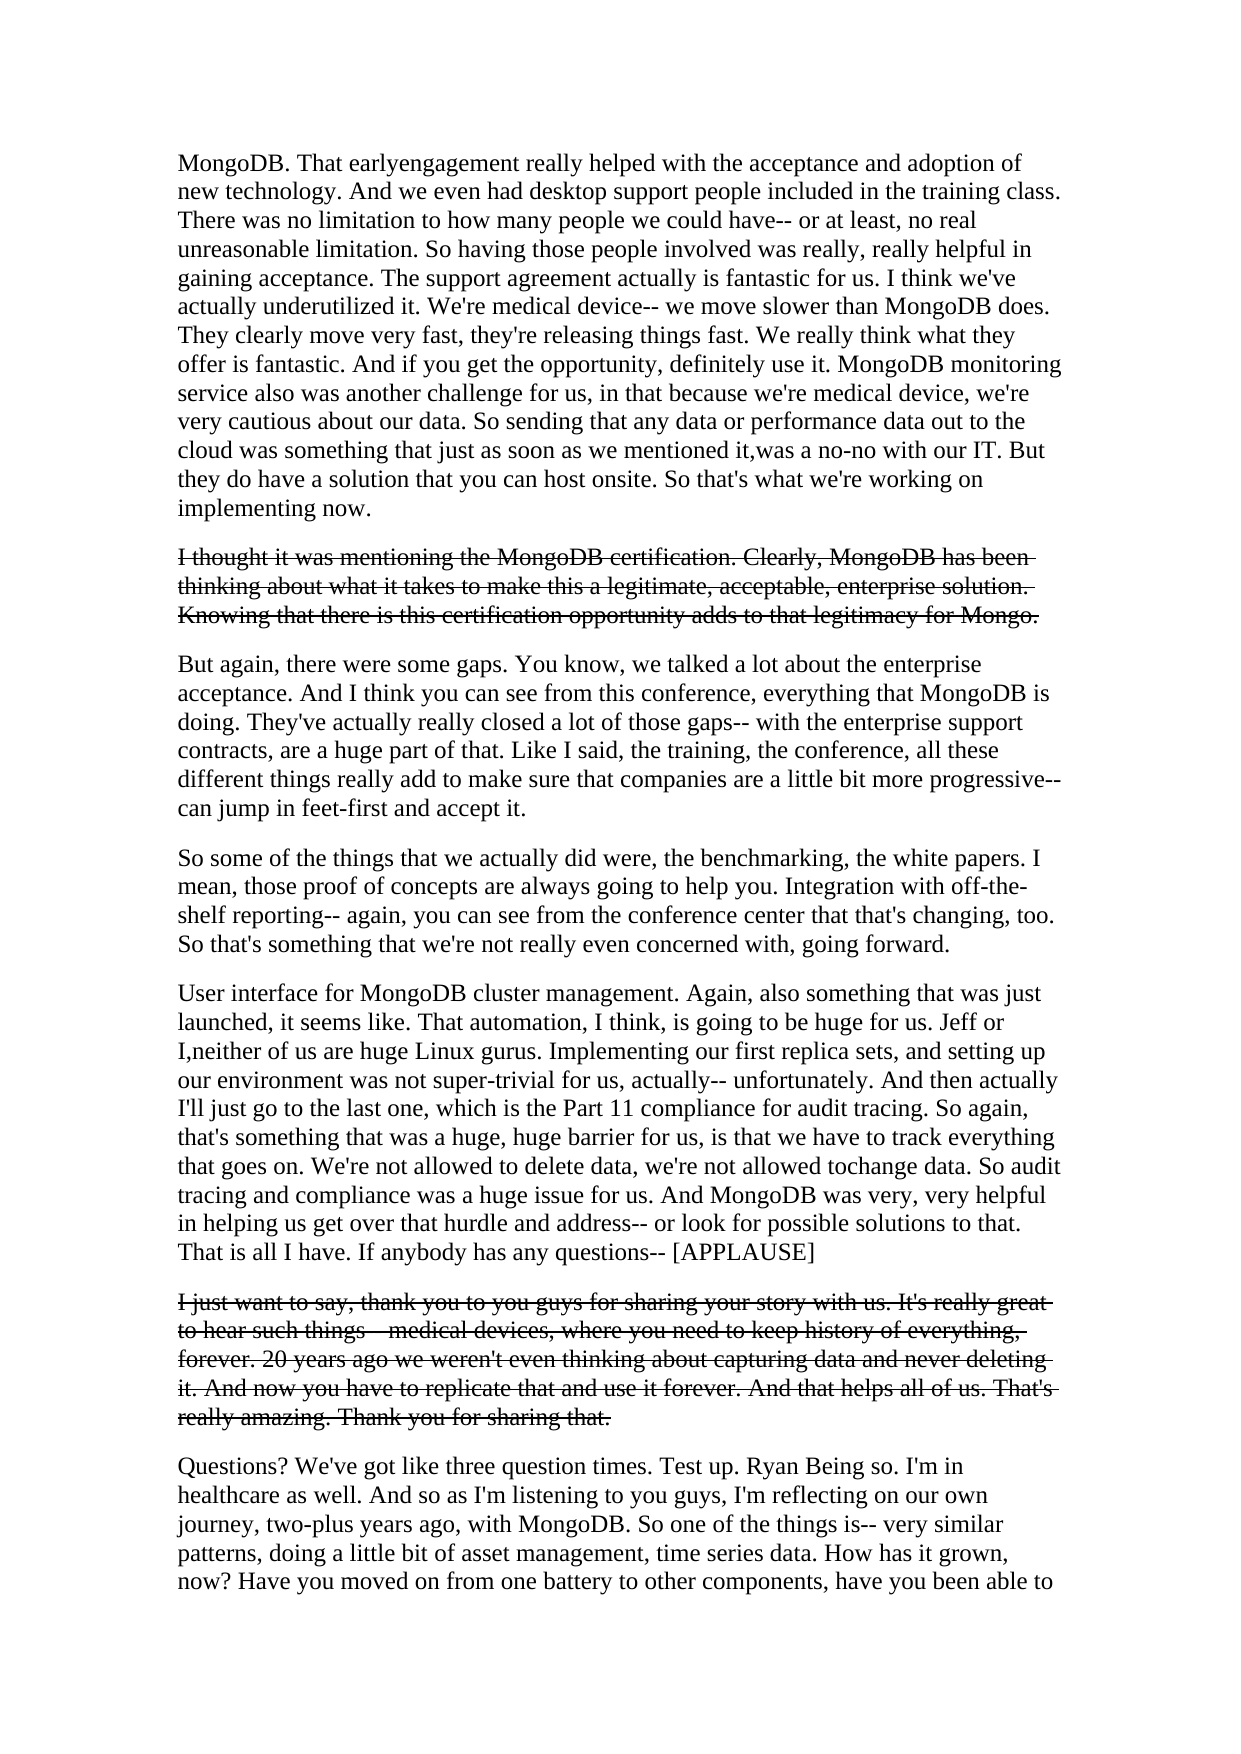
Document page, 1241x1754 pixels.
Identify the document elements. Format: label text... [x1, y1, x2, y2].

text But again, there were some gaps. You know, we talked a lot about the enterprise acceptance. And I think you can see from this conference, everything that MongoDB is doing. They've actually really closed a lot of those gaps-- with the enterprise support contracts, are a huge part of that. Like I said, the training, the conference, all these different things really add to make sure that companies are a little bit more progressive-- can jump in feet-first and accept it. [177, 649, 1063, 822]
text Questions? We've got like three question times. Test up. Ryan Being so. I'm in healthcare as well. And so as I'm listening to you guys, I'm reflecting on our own journey, two-plus years ago, with MongoDB. So one of the things is-- very similar patterns, doing a little bit of asset management, time series data. How has it grown, now? Have you moved on from one battery to other components, have you been able to [177, 1451, 1063, 1595]
text User interface for MongoDB cluster management. Again, also something that was just launched, it seems like. That automation, I think, is going to be huge for us. Jeff or I,neither of us are huge Linux gurus. Implementing our first replica sets, and setting up our environment was not super-trivial for us, actually-- unfortunately. And then actually I'll just go to the last one, which is the Part 11 compliance for audit tracing. So again, that's something that was a huge, huge barrier for us, is that we have to track everything that goes on. We're not allowed to delete data, we're not allowed tochange data. So audit tracing and compliance was a huge issue for us. And MongoDB was very, very helpful in helping us get over that hurdle and address-- or look for possible solutions to that. That is all I have. If anybody has any questions-- [APPLAUSE] [177, 978, 1063, 1266]
text So some of the things that we actually did were, the benchmarking, the white papers. I mean, those proof of concepts are always going to help you. Integration with off-the-shelf reporting-- again, you can see from the conference center that that's changing, too. So that's something that we're not really even concerned with, going forward. [177, 843, 1063, 958]
text I thought it was mentioning the MongoDB certification. Clearly, MongoDB has been thinking about what it takes to make this a legitimate, acceptable, enterprise solution. Knowing that there is this certification opportunity adds to that legitimacy for Mongo. [177, 542, 1063, 628]
text MongoDB. That earlyengagement really helped with the acceptance and adoption of new technology. And we even had desktop support people included in the training class. There was no limitation to how many people we could have-- or at least, no real unreasonable limitation. So having those people involved was really, really helpful in gaining acceptance. The support agreement actually is fantastic for us. I think we've actually underutilized it. We're medical device-- we move slower than MongoDB does. They clearly move very fast, they're releasing things fast. We really think what they offer is fantastic. And if you get the opportunity, definitely use it. MongoDB monitoring service also was another challenge for us, in that because we're medical device, we're very cautious about our data. So sending that any data or performance data out to the cloud was something that just as soon as we mentioned it,was a no-no with our IT. But they do have a solution that you can host onsite. So that's what we're working on implementing now. [177, 148, 1063, 521]
text I just want to say, thank you to you guys for sharing your story with us. It's really great to hear such things-- medical devices, where you need to keep history of everything, forever. 20 years ago we weren't even thinking about capturing data and never deleting it. And now you have to replicate that and use it forever. And that helps all of us. That's really amazing. Thank you for sharing that. [177, 1287, 1063, 1431]
